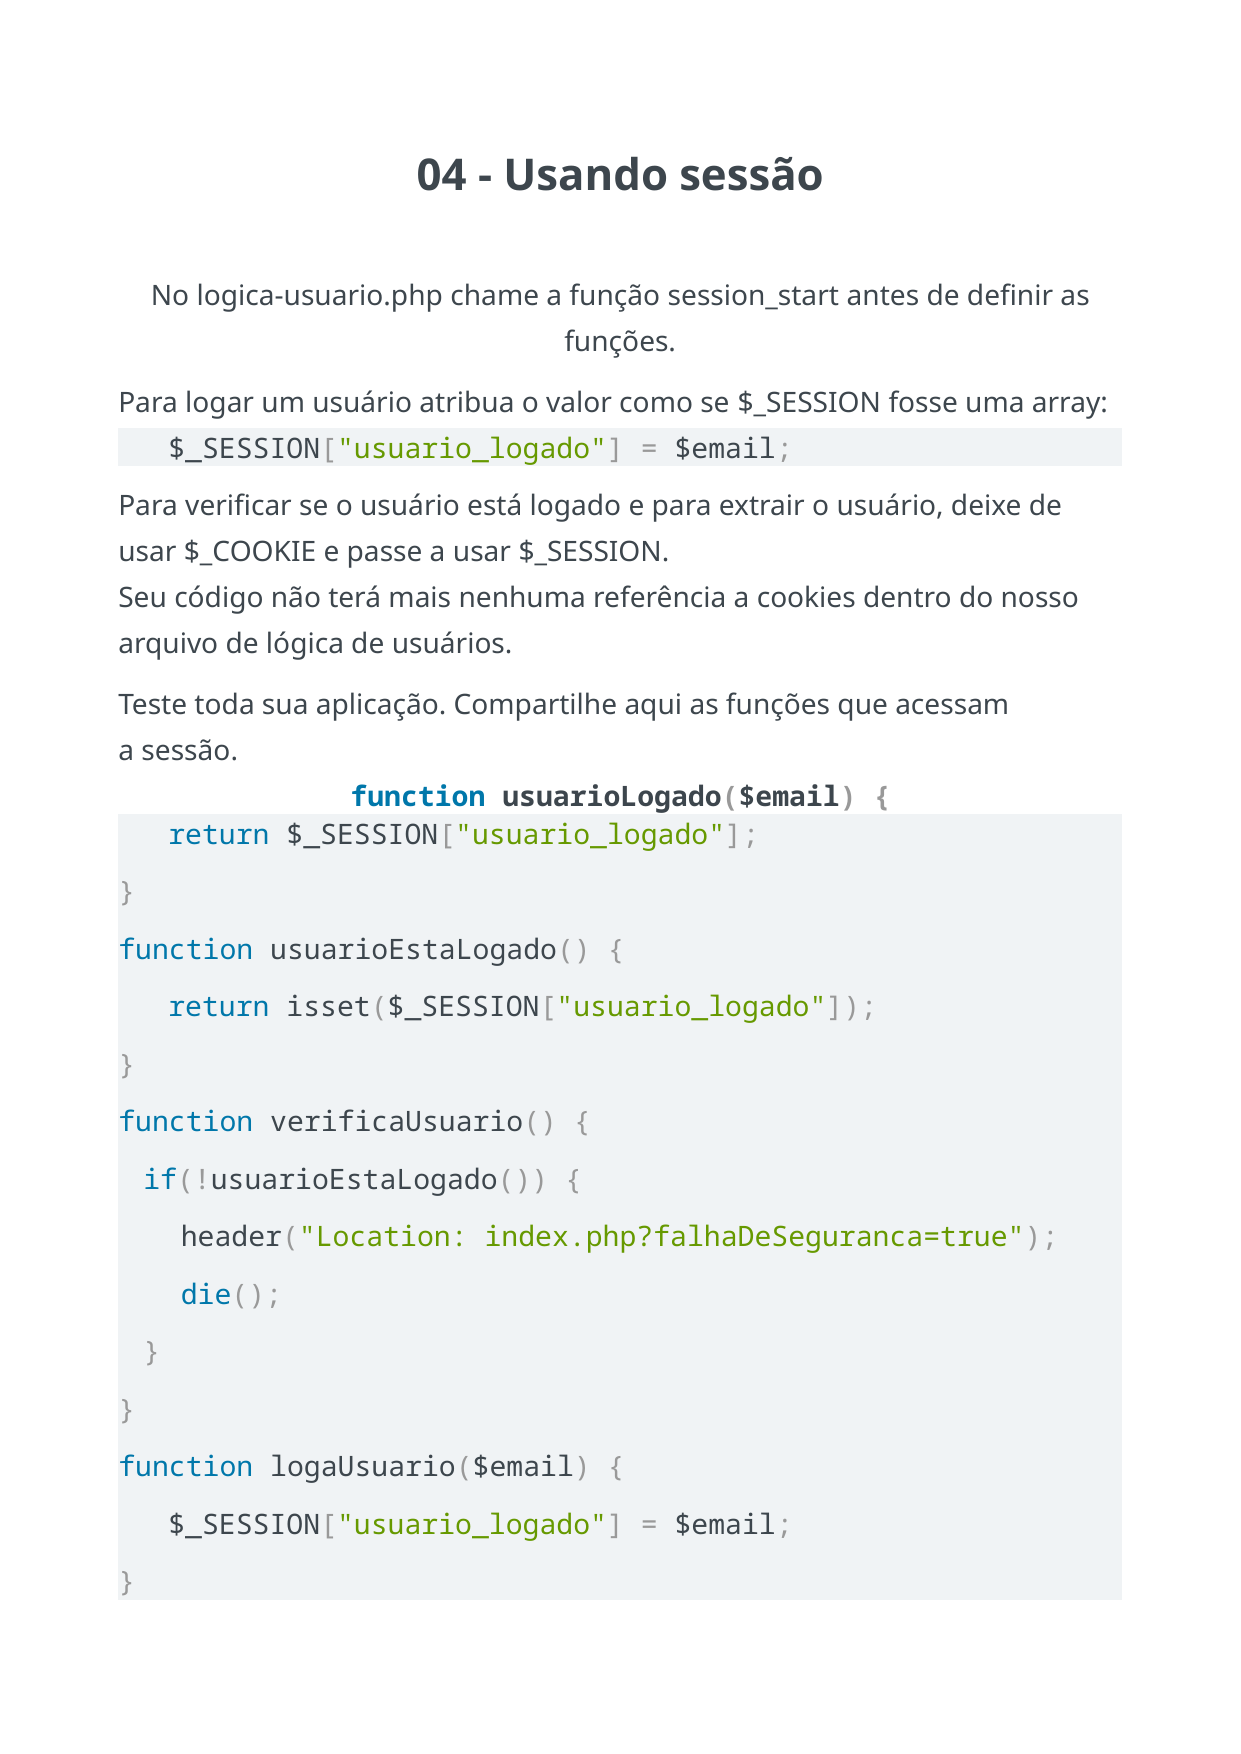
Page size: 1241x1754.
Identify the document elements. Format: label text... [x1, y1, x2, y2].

text } [118, 1389, 1122, 1427]
text Teste toda sua aplicação. Compartilhe aqui as funções que acessam a sessão. [118, 684, 1122, 768]
text function logaUsuario($email) { [118, 1447, 1122, 1485]
text function verificaUsuario() { [118, 1102, 1122, 1140]
text } [118, 872, 1122, 910]
text Para verificar se o usuário está logado e para extrair o usuário, deixe de usar $_COOKIE e passe a usar $_SESSION. [118, 486, 1122, 570]
subtitle 04 - Usando sessão [118, 143, 1122, 203]
text return $_SESSION["usuario_logado"]; [118, 814, 1122, 852]
text Seu código não terá mais nenhuma referência a cookies dentro do nosso arquivo de lógica de usuários. [118, 577, 1122, 662]
text $_SESSION["usuario_logado"] = $email; [118, 428, 1122, 466]
text Para logar um usuário atribua o valor como se $_SESSION fosse uma array: [118, 382, 1122, 421]
text } [118, 1332, 1122, 1370]
text } [118, 1562, 1122, 1600]
text die(); [118, 1274, 1122, 1312]
text No logica-usuario.php chame a função session_start antes de definir as funções. [118, 276, 1122, 360]
text } [118, 1044, 1122, 1082]
text header("Location: index.php?falhaDeSeguranca=true"); [118, 1217, 1122, 1255]
text if(!usuarioEstaLogado()) { [118, 1159, 1122, 1197]
text function usuarioEstaLogado() { [118, 929, 1122, 967]
text $_SESSION["usuario_logado"] = $email; [118, 1504, 1122, 1542]
text return isset($_SESSION["usuario_logado"]); [118, 987, 1122, 1025]
text function usuarioLogado($email) { [118, 776, 1122, 814]
